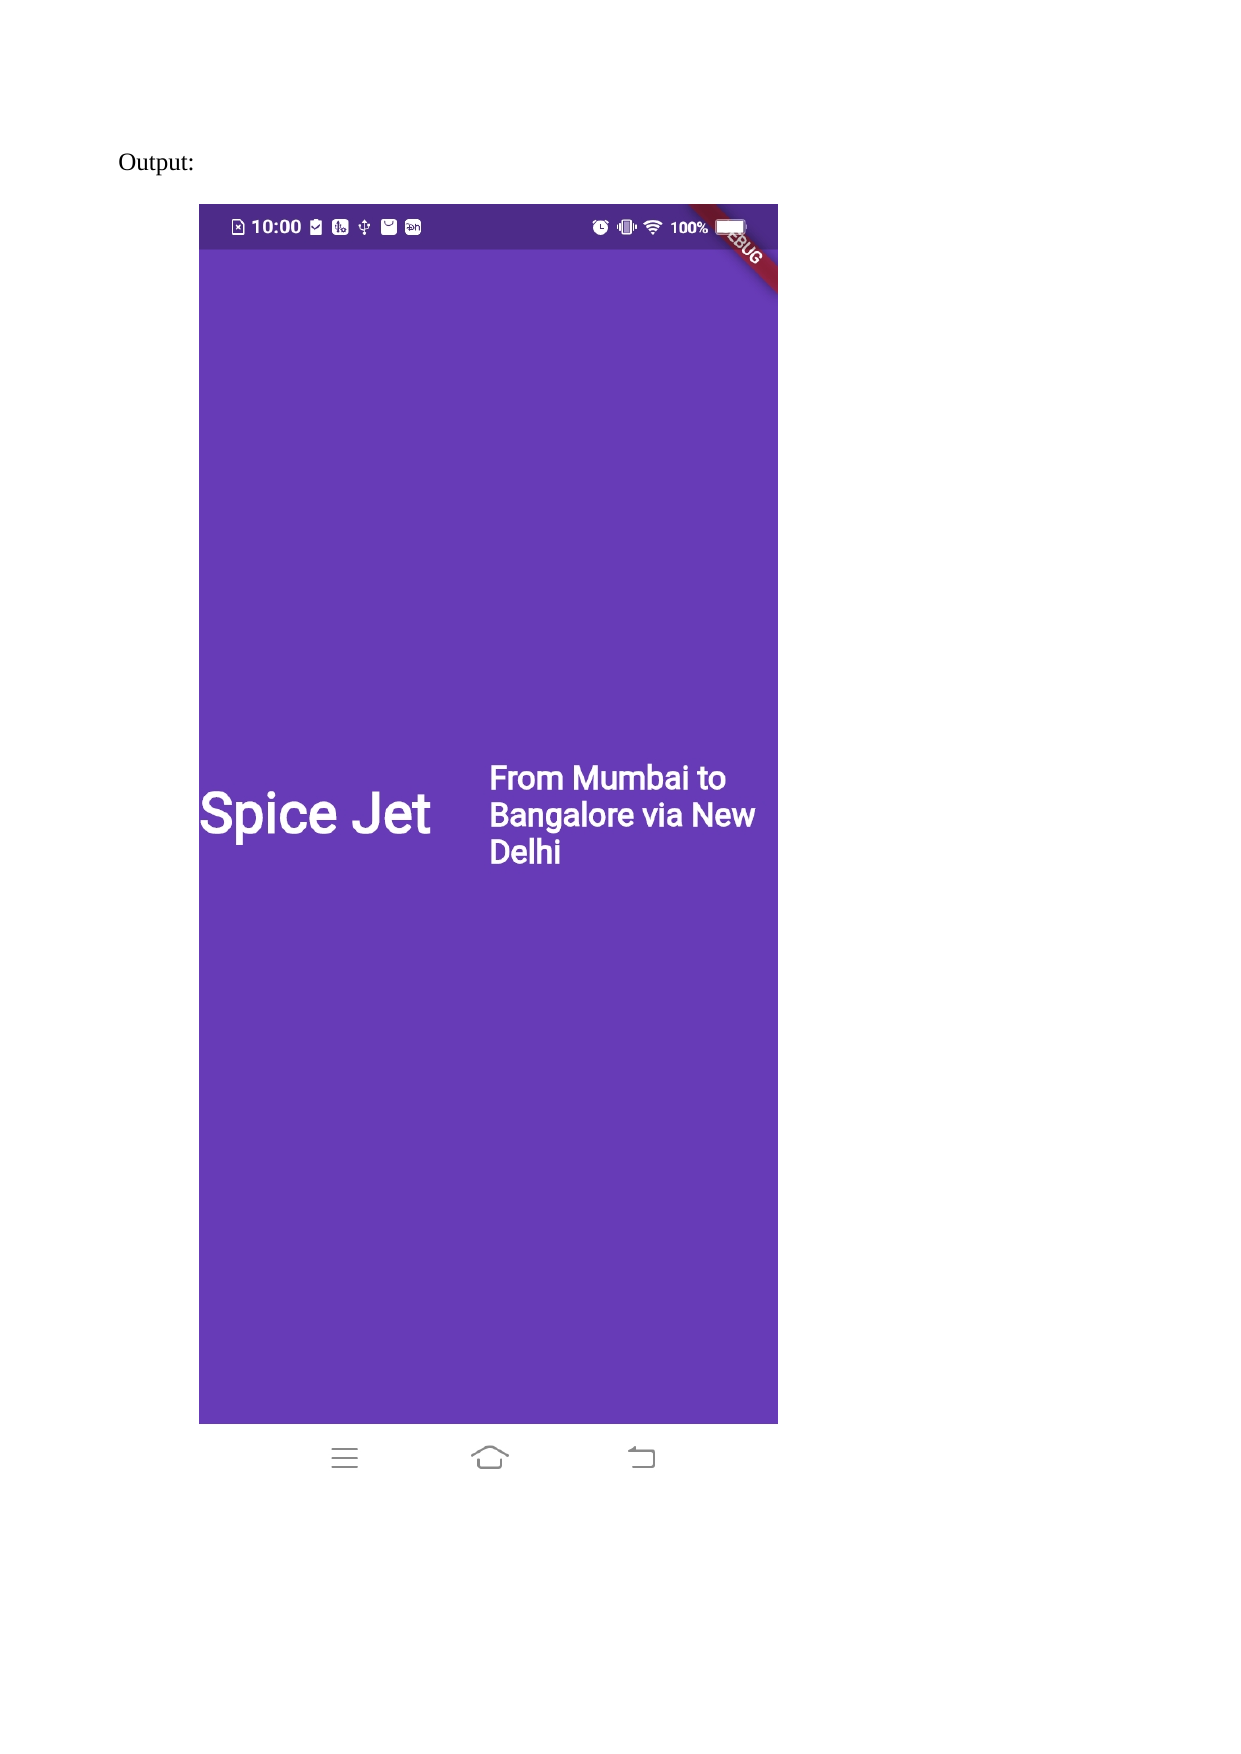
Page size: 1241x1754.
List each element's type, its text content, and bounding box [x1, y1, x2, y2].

text Output: [118, 147, 1122, 176]
picture [199, 204, 778, 1491]
